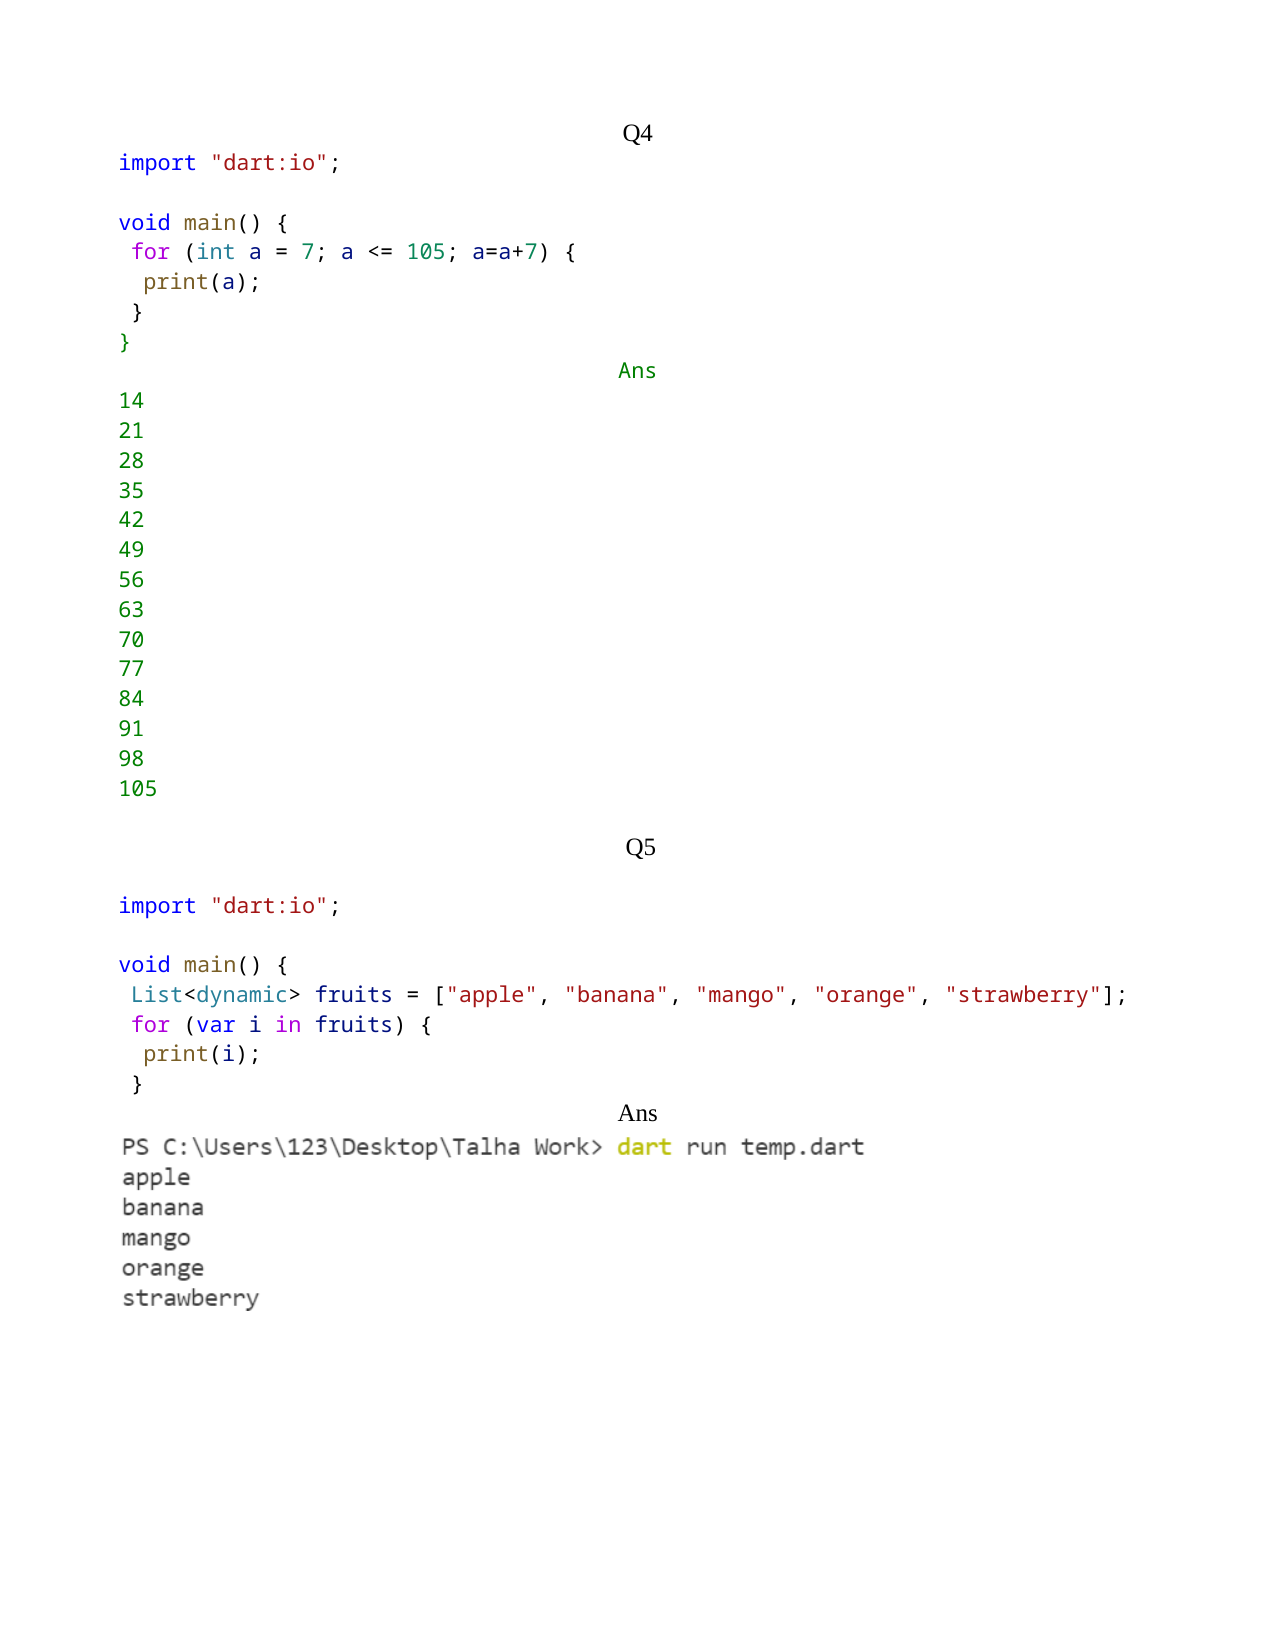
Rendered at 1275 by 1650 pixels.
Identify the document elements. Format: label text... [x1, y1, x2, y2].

text 42 [118, 504, 1157, 534]
text 14 [118, 385, 1157, 415]
text for (int a = 7; a <= 105; a=a+7) { [118, 236, 1157, 266]
text print(i); [118, 1038, 1157, 1068]
text void main() { [118, 206, 1157, 236]
text List<dynamic> fruits = ["apple", "banana", "mango", "orange", "strawberry"]; [118, 979, 1157, 1009]
text 105 [118, 772, 1157, 802]
text 49 [118, 534, 1157, 564]
text void main() { [118, 949, 1157, 979]
text Q5 [118, 832, 1157, 861]
text 84 [118, 683, 1157, 713]
text 35 [118, 474, 1157, 504]
text Q4 [118, 118, 1157, 147]
text 91 [118, 713, 1157, 743]
text 21 [118, 415, 1157, 445]
text } [118, 326, 1157, 355]
text 98 [118, 743, 1157, 772]
text print(a); [118, 266, 1157, 296]
text 63 [118, 594, 1157, 623]
text Ans [118, 1098, 1157, 1127]
text 77 [118, 653, 1157, 683]
text import "dart:io"; [118, 147, 1157, 177]
text 70 [118, 623, 1157, 653]
text 28 [118, 445, 1157, 474]
text import "dart:io"; [118, 889, 1157, 919]
text } [118, 296, 1157, 326]
text 56 [118, 564, 1157, 594]
text Ans [118, 355, 1157, 385]
text } [118, 1068, 1157, 1098]
text for (var i in fruits) { [118, 1009, 1157, 1038]
picture [118, 1126, 871, 1311]
